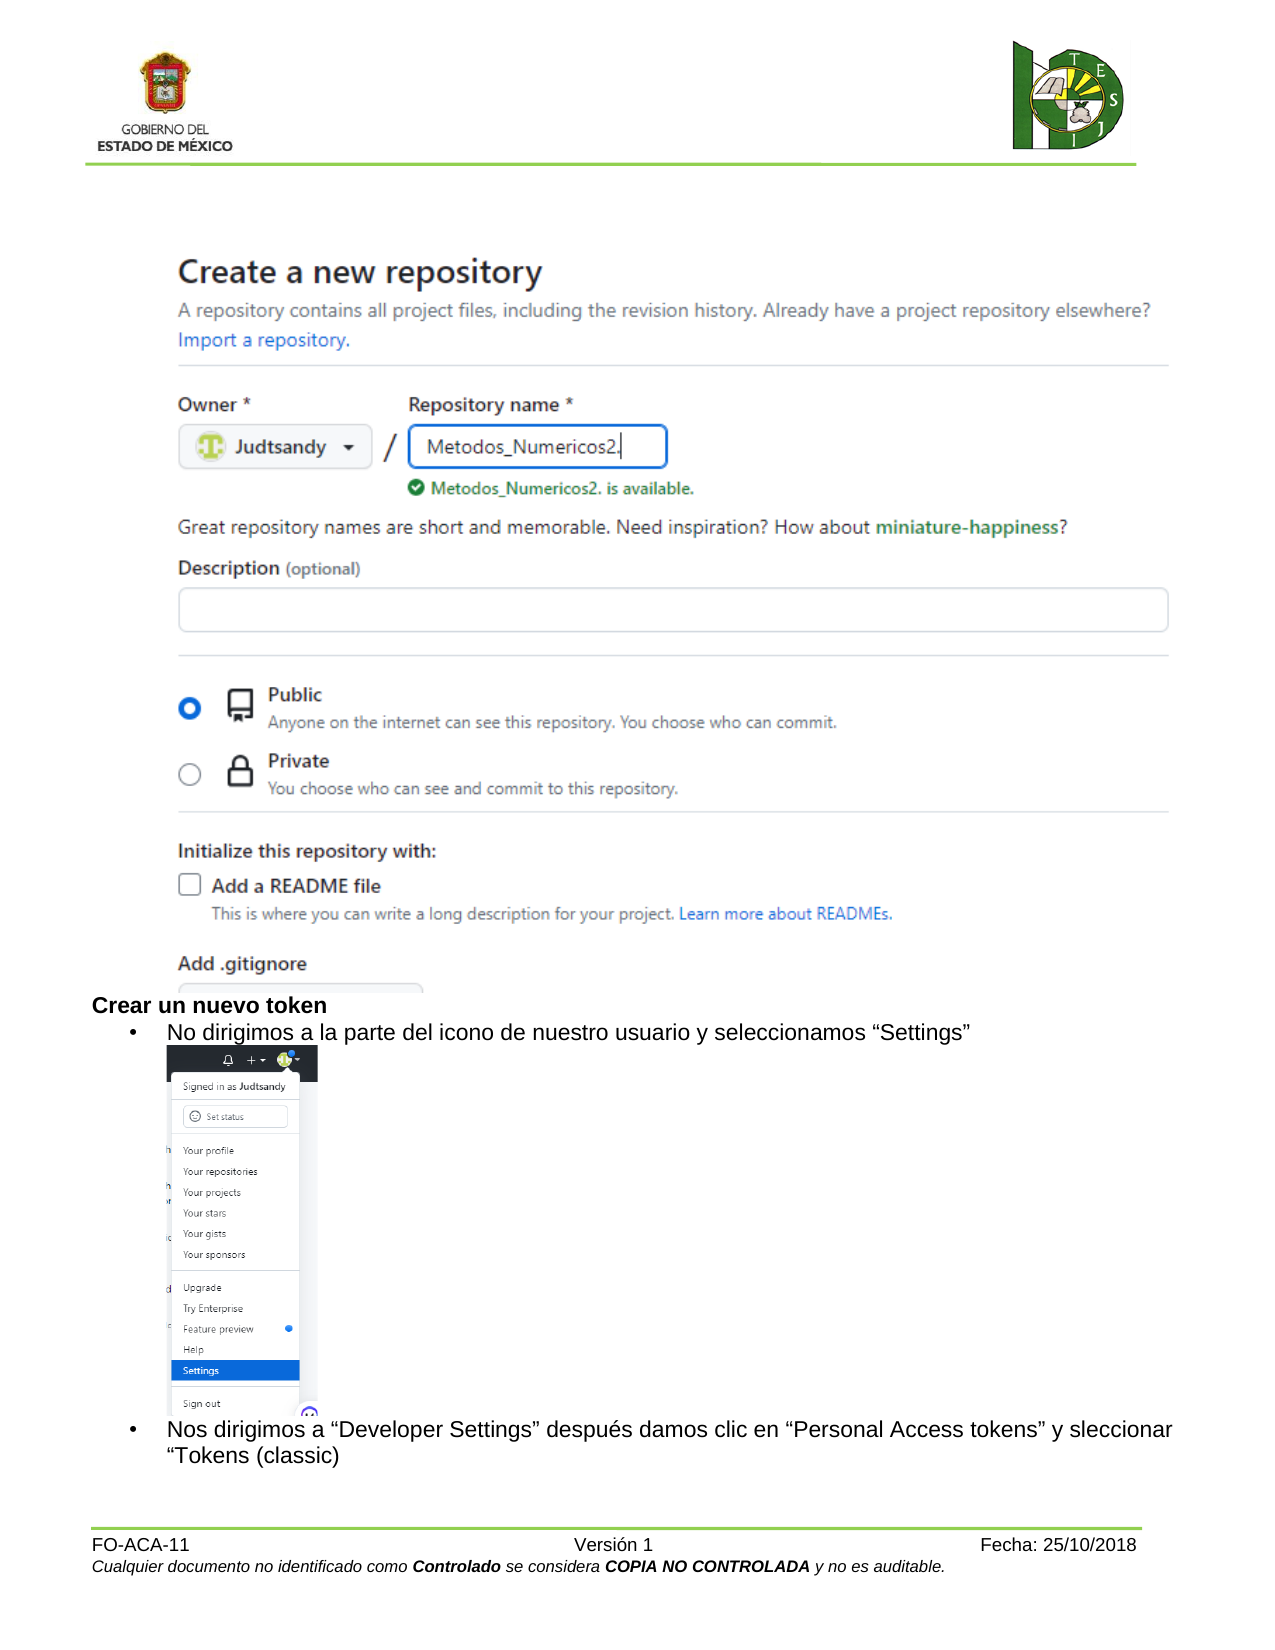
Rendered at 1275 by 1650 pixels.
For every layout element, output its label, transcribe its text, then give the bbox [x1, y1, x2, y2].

text Crear un nuevo token [92, 992, 1177, 1019]
picture [1012, 40, 1130, 156]
picture [166, 234, 1252, 993]
list Nos dirigimos a “Developer Settings” después damos clic en “Personal Access tokens” y sleccionar “Tokens (classic) [129, 1416, 1177, 1468]
list No dirigimos a la parte del icono de nuestro usuario y seleccionamos “Settings” [129, 1019, 1177, 1045]
picture [166, 1045, 318, 1416]
picture [89, 41, 235, 160]
